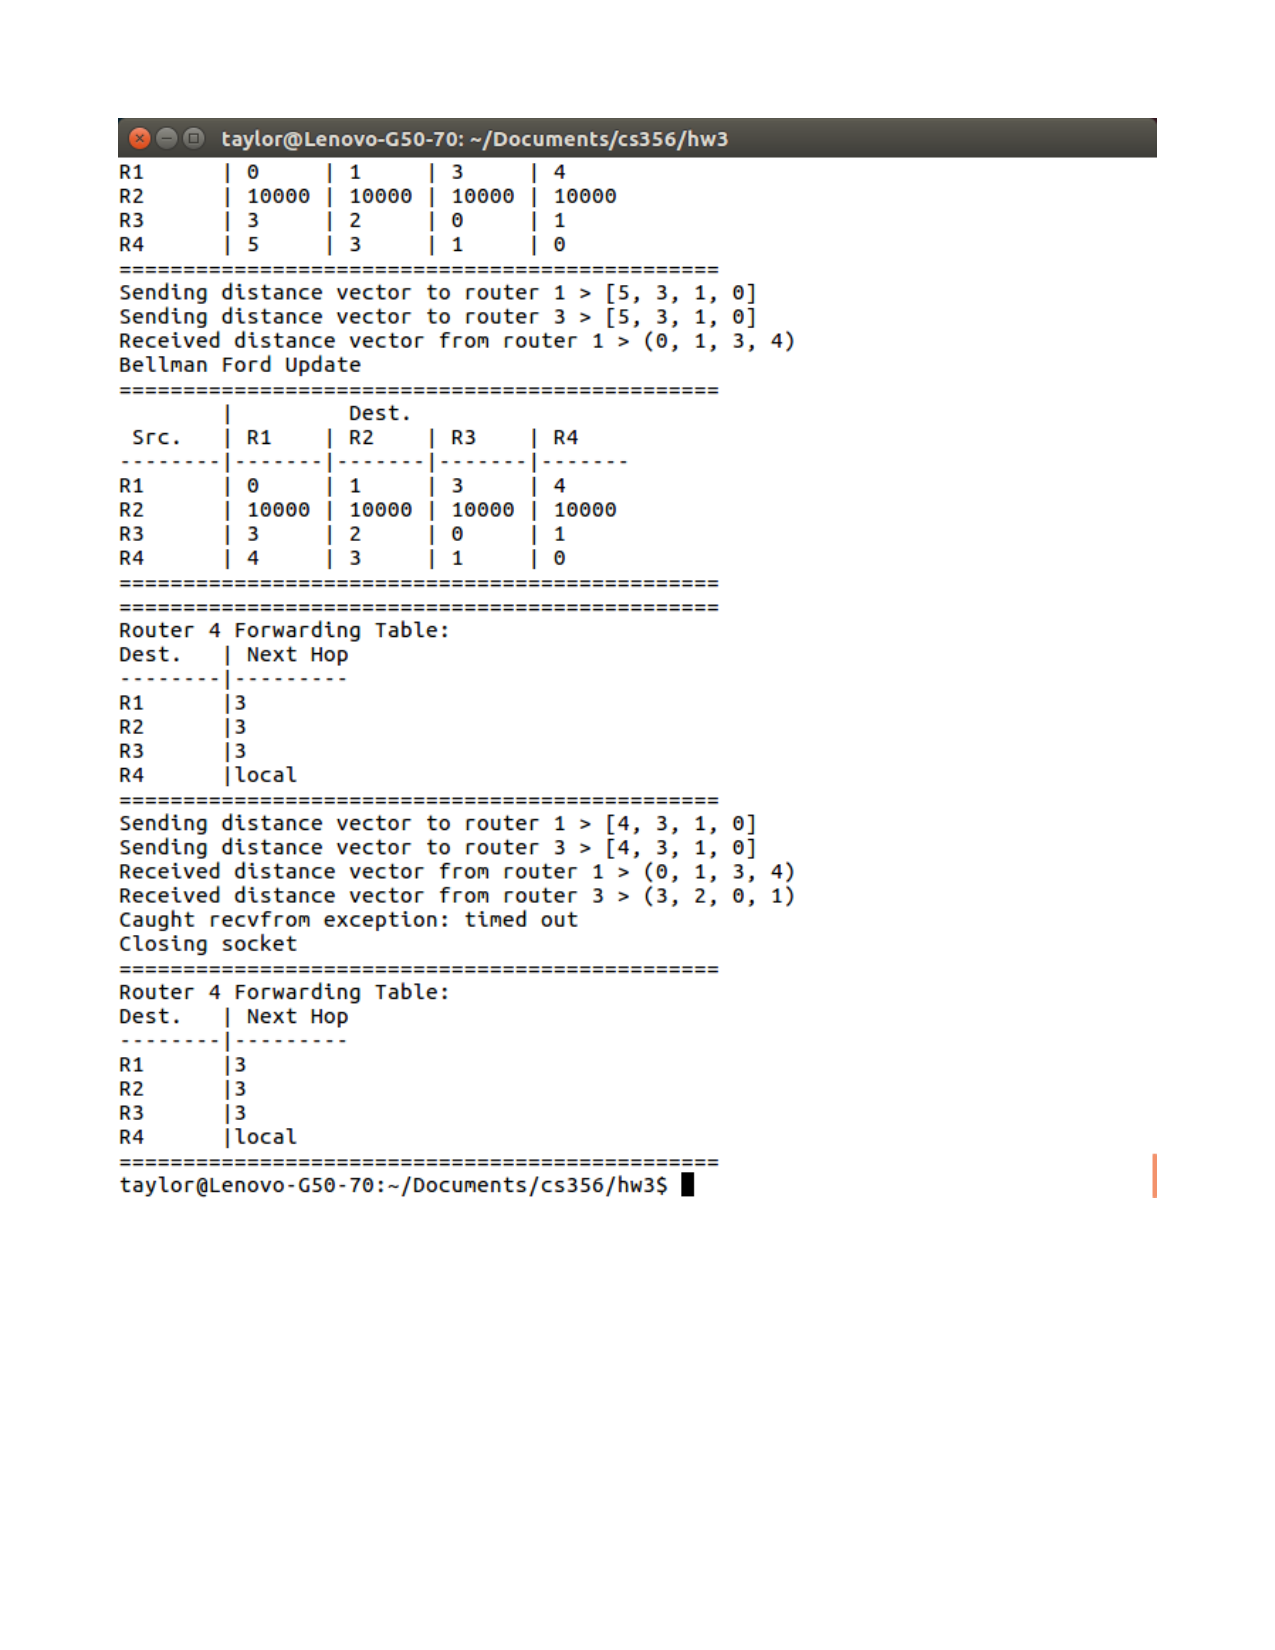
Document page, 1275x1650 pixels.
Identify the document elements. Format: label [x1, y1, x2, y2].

picture [118, 118, 1157, 1198]
